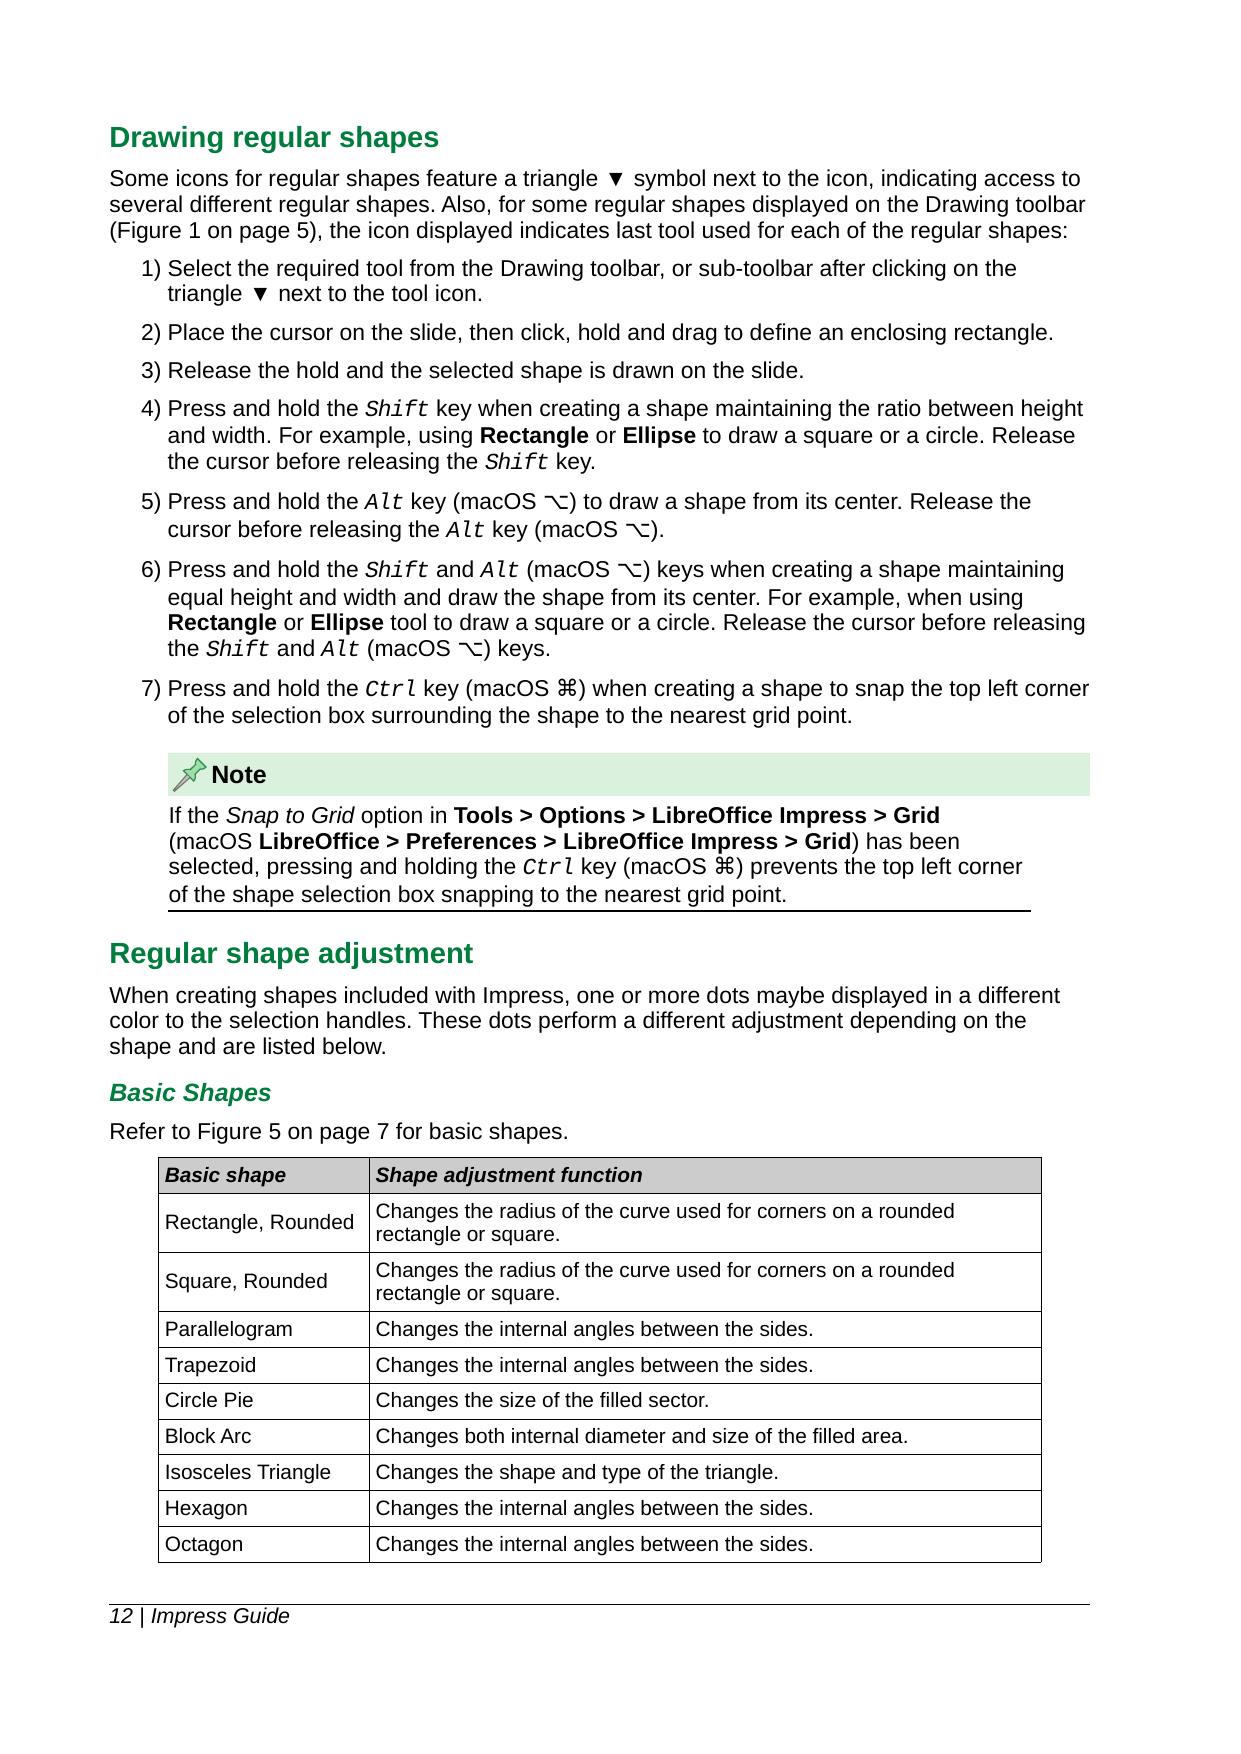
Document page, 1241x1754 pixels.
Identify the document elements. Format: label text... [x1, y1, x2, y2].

list Press and hold the Shift key when creating a shape maintaining the ratio between height and width. For example, using Rectangle or Ellipse to draw a square or a circle. Release the cursor before releasing the Shift key. [153, 396, 1090, 476]
subtitle Regular shape adjustment [109, 937, 1090, 970]
table_cell Isosceles Triangle [159, 1455, 369, 1490]
table_cell Changes the internal angles between the sides. [370, 1348, 1041, 1383]
table_cell Parallelogram [159, 1312, 369, 1347]
table_cell Changes the internal angles between the sides. [370, 1527, 1041, 1562]
table_cell Rectangle, Rounded [159, 1194, 369, 1252]
table_cell Trapezoid [159, 1348, 369, 1383]
table_cell Octagon [159, 1527, 369, 1562]
table_header Shape adjustment function [370, 1158, 1041, 1193]
table_cell Hexagon [159, 1491, 369, 1526]
subtitle Drawing regular shapes [109, 121, 1090, 154]
table_cell Changes both internal diameter and size of the filled area. [370, 1420, 1041, 1454]
table_cell Changes the shape and type of the triangle. [370, 1455, 1041, 1490]
table_cell Changes the size of the filled sector. [370, 1384, 1041, 1418]
table_cell Block Arc [159, 1420, 369, 1454]
list Select the required tool from the Drawing toolbar, or sub-toolbar after clicking on the triangle ▼ next to the tool icon. [153, 256, 1090, 307]
subtitle Basic Shapes [109, 1079, 1090, 1107]
table_cell Changes the radius of the curve used for corners on a rounded rectangle or square. [370, 1194, 1041, 1252]
list Refer to Figure 5 on page 7 for basic shapes. [109, 1119, 1090, 1144]
table_cell Changes the radius of the curve used for corners on a rounded rectangle or square. [370, 1253, 1041, 1311]
table_cell Square, Rounded [159, 1253, 369, 1311]
table_cell Changes the internal angles between the sides. [370, 1312, 1041, 1347]
table_cell Changes the internal angles between the sides. [370, 1491, 1041, 1526]
text When creating shapes included with Impress, one or more dots maybe displayed in a different color to the selection handles. These dots perform a different adjustment depending on the shape and are listed below. [109, 982, 1090, 1059]
table_header Basic shape [159, 1158, 369, 1193]
list Place the cursor on the slide, then click, hold and drag to define an enclosing rectangle. [153, 319, 1090, 345]
list Press and hold the Alt key (macOS ⌥) to draw a shape from its center. Release the cursor before releasing the Alt key (macOS ⌥). [153, 489, 1090, 544]
list Release the hold and the selected shape is drawn on the slide. [153, 357, 1090, 383]
list Press and hold the Shift and Alt (macOS ⌥) keys when creating a shape maintaining equal height and width and draw the shape from its center. For example, when using Rectangle or Ellipse tool to draw a square or a circle. Release the cursor before releasing the Shift and Alt (macOS ⌥) keys. [153, 557, 1090, 663]
list Press and hold the Ctrl key (macOS ⌘) when creating a shape to snap the top left corner of the selection box surrounding the shape to the nearest grid point. [153, 676, 1090, 729]
table_cell Circle Pie [159, 1384, 369, 1418]
subtitle Note [168, 753, 1090, 796]
text If the Snap to Grid option in Tools > Options > LibreOffice Impress > Grid (macOS LibreOffice > Preferences > LibreOffice Impress > Grid) has been selected, pressing and holding the Ctrl key (macOS ⌘) prevents the top left corner of the shape selection box snapping to the nearest grid point. [168, 803, 1031, 910]
list Some icons for regular shapes feature a triangle ▼ symbol next to the icon, indicating access to several different regular shapes. Also, for some regular shapes displayed on the Drawing toolbar (Figure 1 on page 5), the icon displayed indicates last tool used for each of the regular shapes: [109, 166, 1090, 243]
